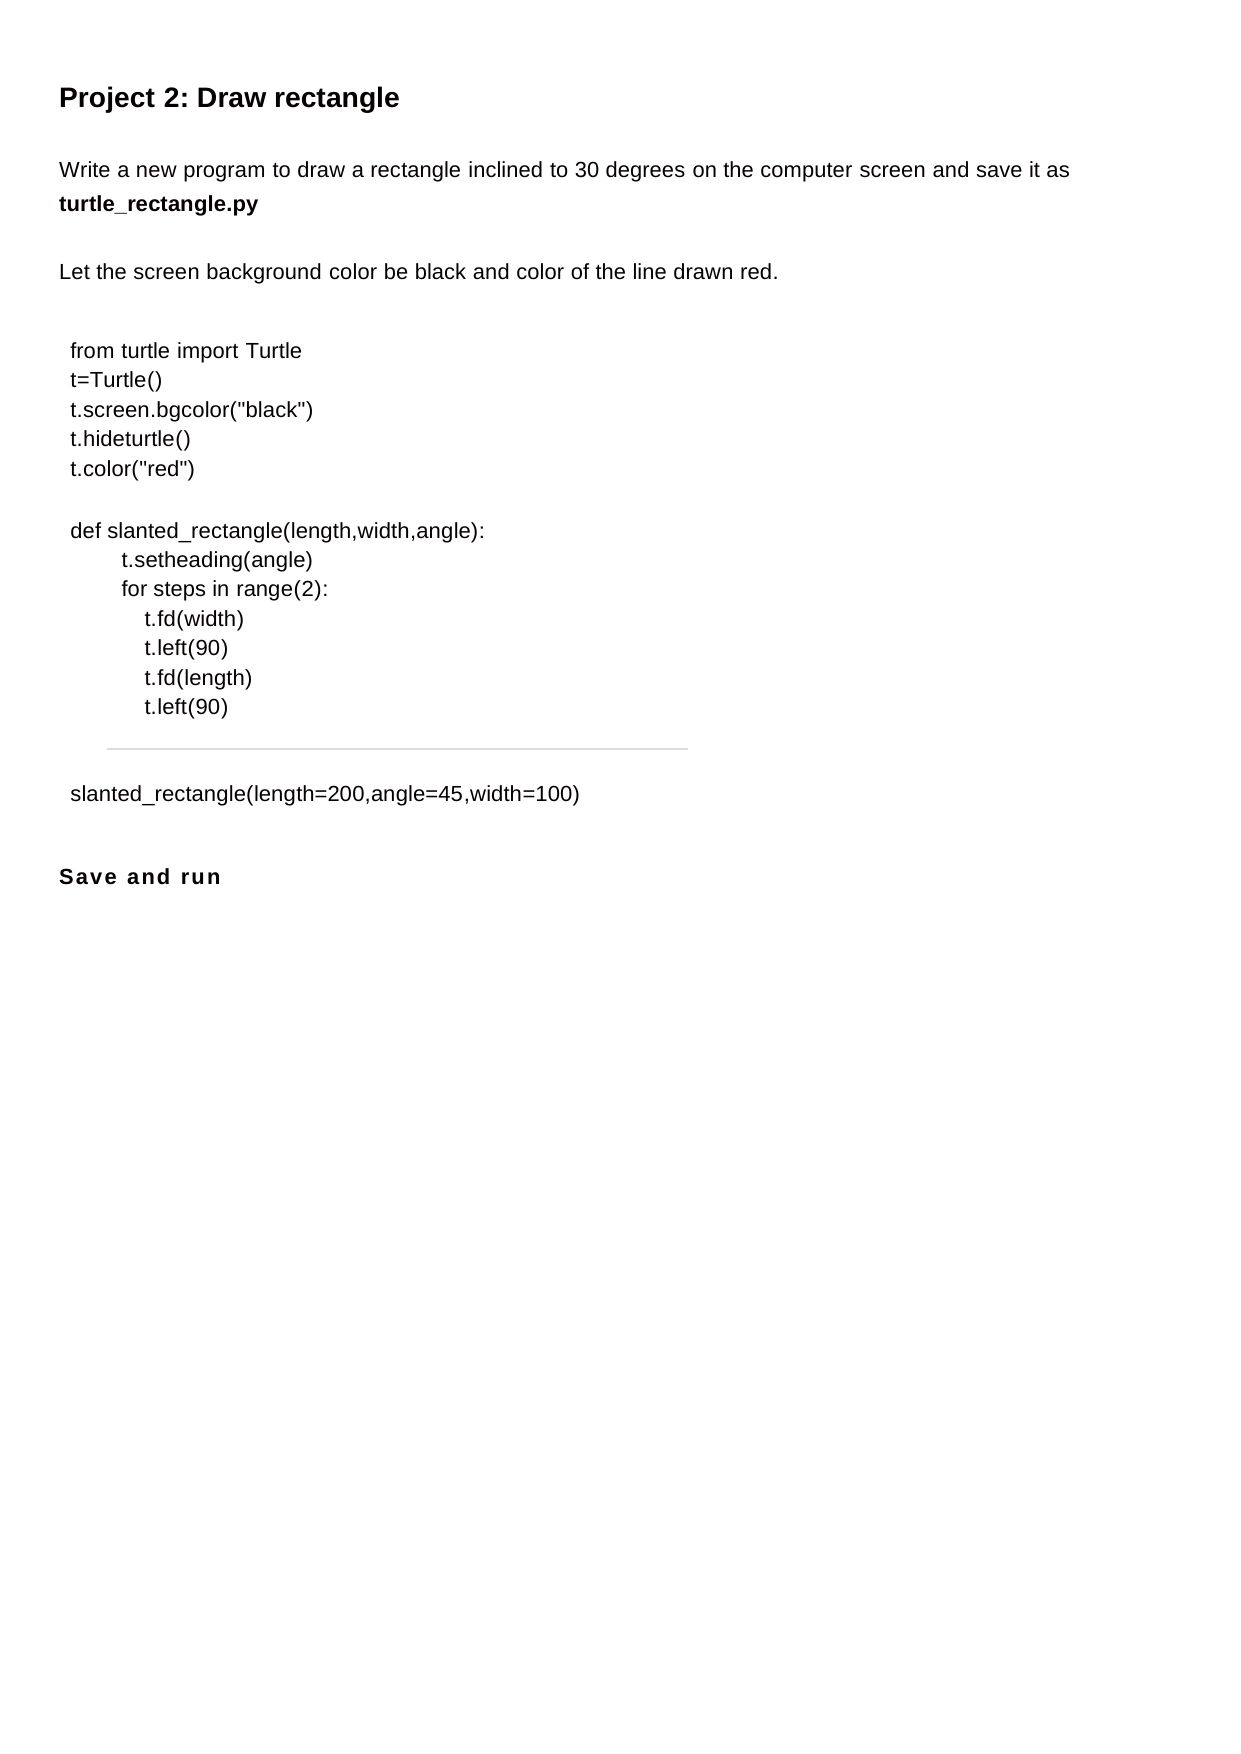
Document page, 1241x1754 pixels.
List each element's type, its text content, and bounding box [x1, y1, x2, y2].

text Project 2: Draw rectangle [59, 81, 1194, 113]
text t.fd(width) [70, 606, 1194, 631]
text from turtle import Turtle [70, 338, 1194, 363]
text t.hideturtle() [70, 426, 1194, 451]
text t.left(90) [70, 635, 1194, 660]
text slanted_rectangle(length=200,angle=45,width=100) [70, 723, 1194, 806]
text turtle_rectangle.py [59, 191, 1194, 216]
text Let the screen background color be black and color of the line drawn red. [59, 259, 1194, 284]
text for steps in range(2): [70, 576, 1194, 601]
text t.screen.bgcolor("black") [70, 397, 1194, 422]
text Save and run [59, 864, 1194, 889]
text t=Turtle() [70, 367, 1194, 393]
text t.color("red") [70, 456, 1194, 481]
text t.setheading(angle) [70, 547, 1194, 572]
text t.fd(length) [70, 664, 1194, 689]
text def slanted_rectangle(length,width,angle): [70, 517, 1194, 543]
text t.left(90) [70, 694, 1194, 719]
text Write a new program to draw a rectangle inclined to 30 degrees on the computer screen and save it as [59, 157, 1194, 182]
